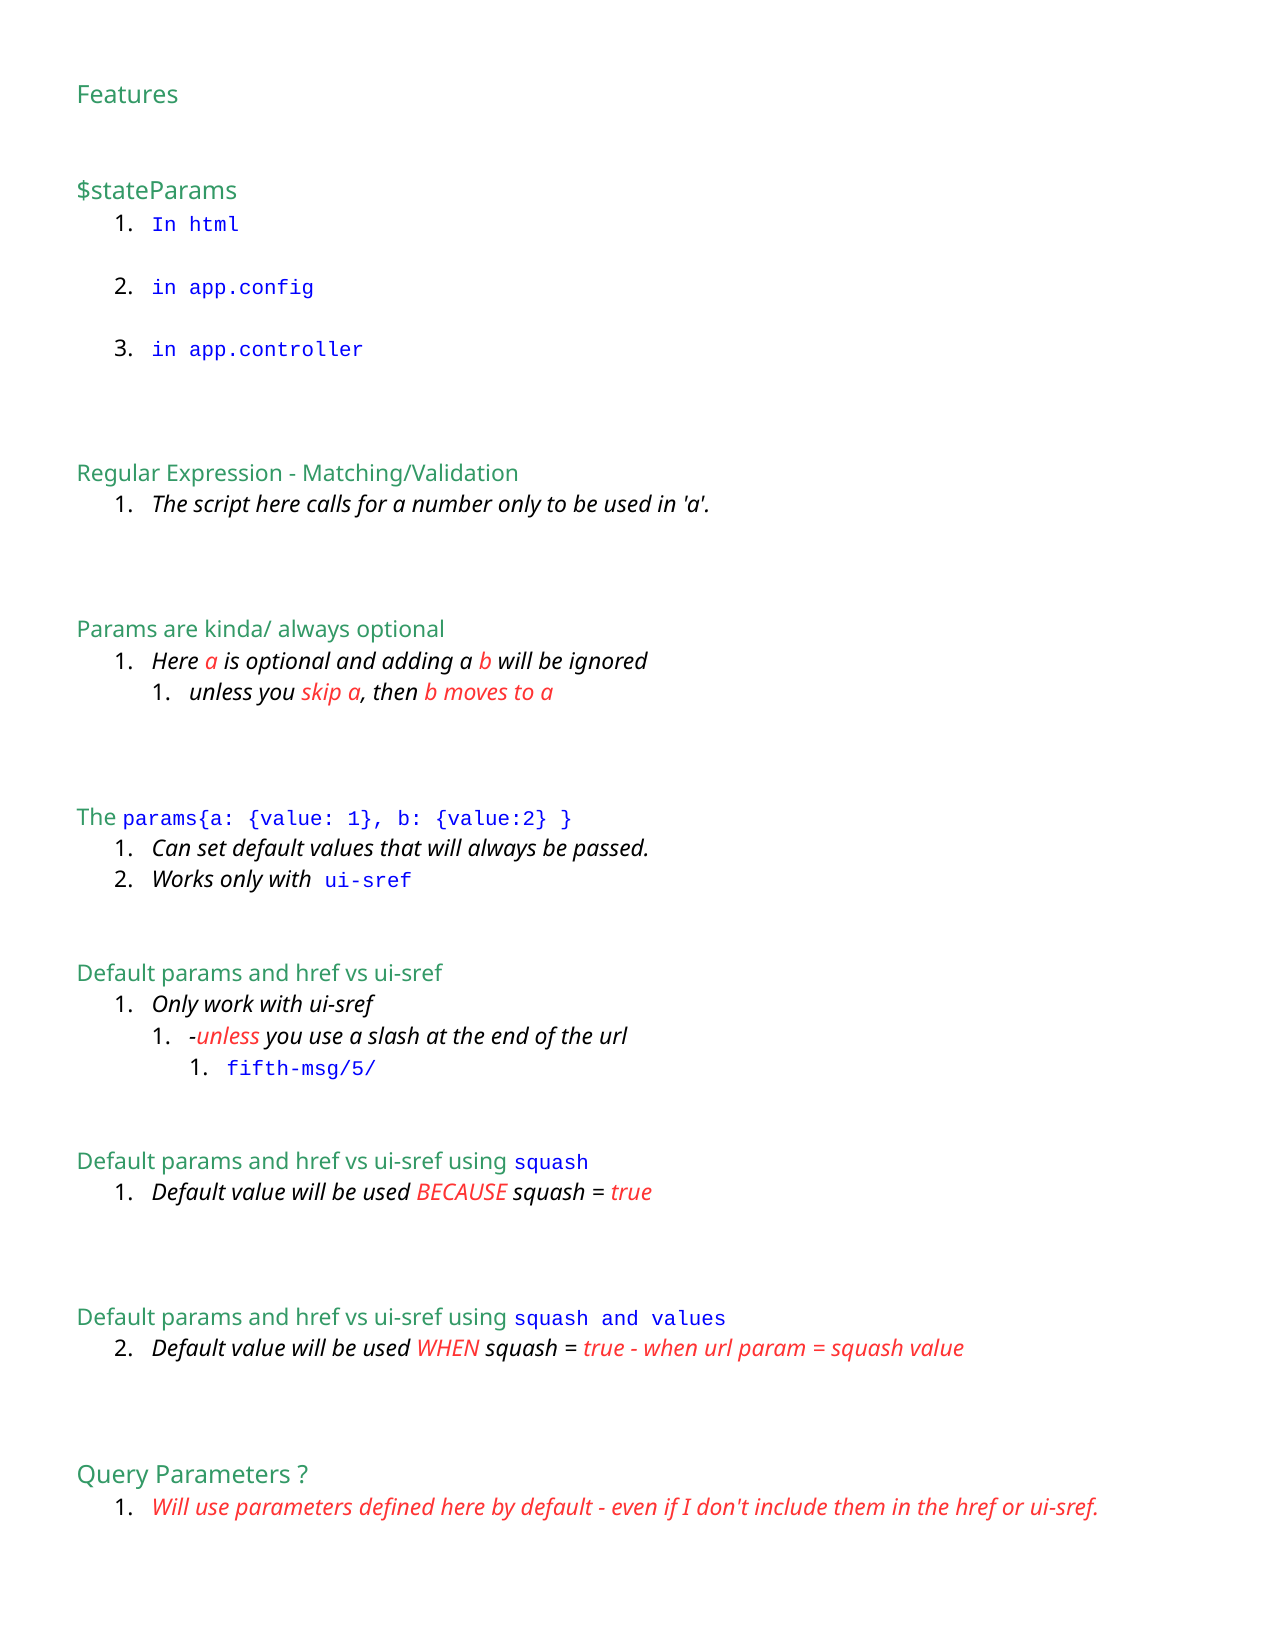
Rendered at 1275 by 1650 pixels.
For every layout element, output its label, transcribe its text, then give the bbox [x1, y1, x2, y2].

list Will use parameters defined here by default - even if I don't include them in the href or ui-sref. [114, 1491, 1198, 1522]
list Here a is optional and adding a b will be ignored [114, 644, 1198, 676]
text Default params and href vs ui-sref using squash and values [76, 1301, 1198, 1332]
list -unless you use a slash at the end of the url [151, 1019, 1198, 1051]
list The script here calls for a number only to be used in 'a'. [114, 488, 1198, 519]
list Can set default values that will always be passed. [114, 832, 1198, 863]
list fifth-msg/5/ [189, 1051, 1198, 1082]
text Features [76, 76, 1198, 111]
text Default params and href vs ui-sref using squash [76, 1144, 1198, 1176]
list Default value will be used WHEN squash = true - when url param = squash value [114, 1332, 1198, 1363]
list Only work with ui-sref [114, 988, 1198, 1019]
text Query Parameters ? [76, 1457, 1198, 1491]
list In html [114, 207, 1198, 238]
text Params are kinda/ always optional [76, 613, 1198, 644]
text Regular Expression - Matching/Validation [76, 457, 1198, 488]
list in app.config [114, 269, 1198, 301]
text The params{a: {value: 1}, b: {value:2} } [76, 801, 1198, 832]
list Works only with ui-sref [114, 863, 1198, 894]
text $stateParams [76, 173, 1198, 207]
text Default params and href vs ui-sref [76, 957, 1198, 988]
list unless you skip a, then b moves to a [151, 676, 1198, 707]
list Default value will be used BECAUSE squash = true [114, 1176, 1198, 1207]
list in app.controller [114, 332, 1198, 363]
